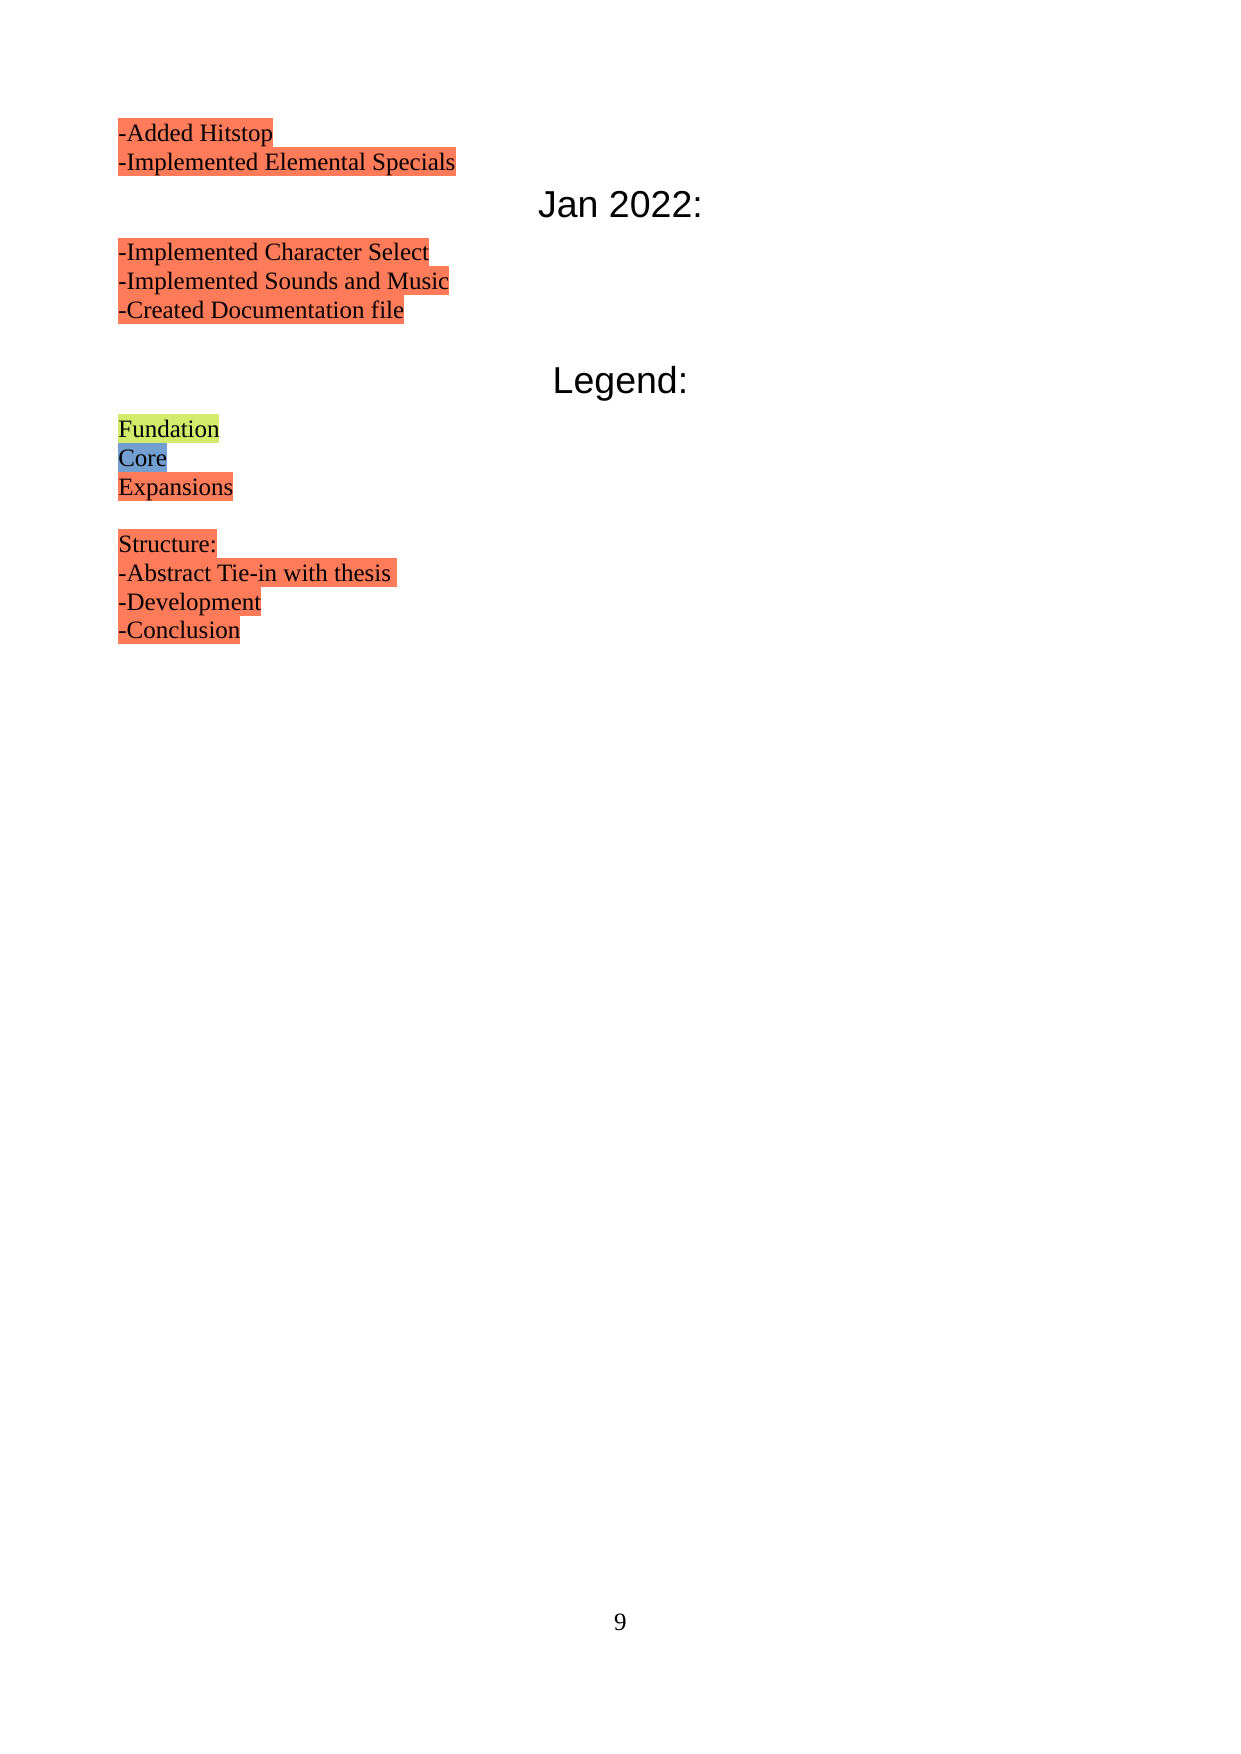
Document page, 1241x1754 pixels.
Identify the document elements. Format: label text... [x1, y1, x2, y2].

text Core [118, 443, 1122, 472]
text -Implemented Character Select [118, 237, 1122, 266]
text -Implemented Sounds and Music [118, 266, 1122, 295]
text Structure: [118, 529, 1122, 558]
text -Abstract Tie-in with thesis [118, 558, 1122, 587]
text Fundation [118, 414, 1122, 443]
text -Created Documentation file [118, 295, 1122, 324]
text -Added Hitstop [118, 118, 1122, 147]
text Expansions [118, 472, 1122, 501]
text -Development [118, 587, 1122, 616]
text -Conclusion [118, 616, 1122, 644]
subtitle Legend: [118, 359, 1122, 402]
text -Implemented Elemental Specials [118, 147, 1122, 176]
subtitle Jan 2022: [118, 182, 1122, 225]
